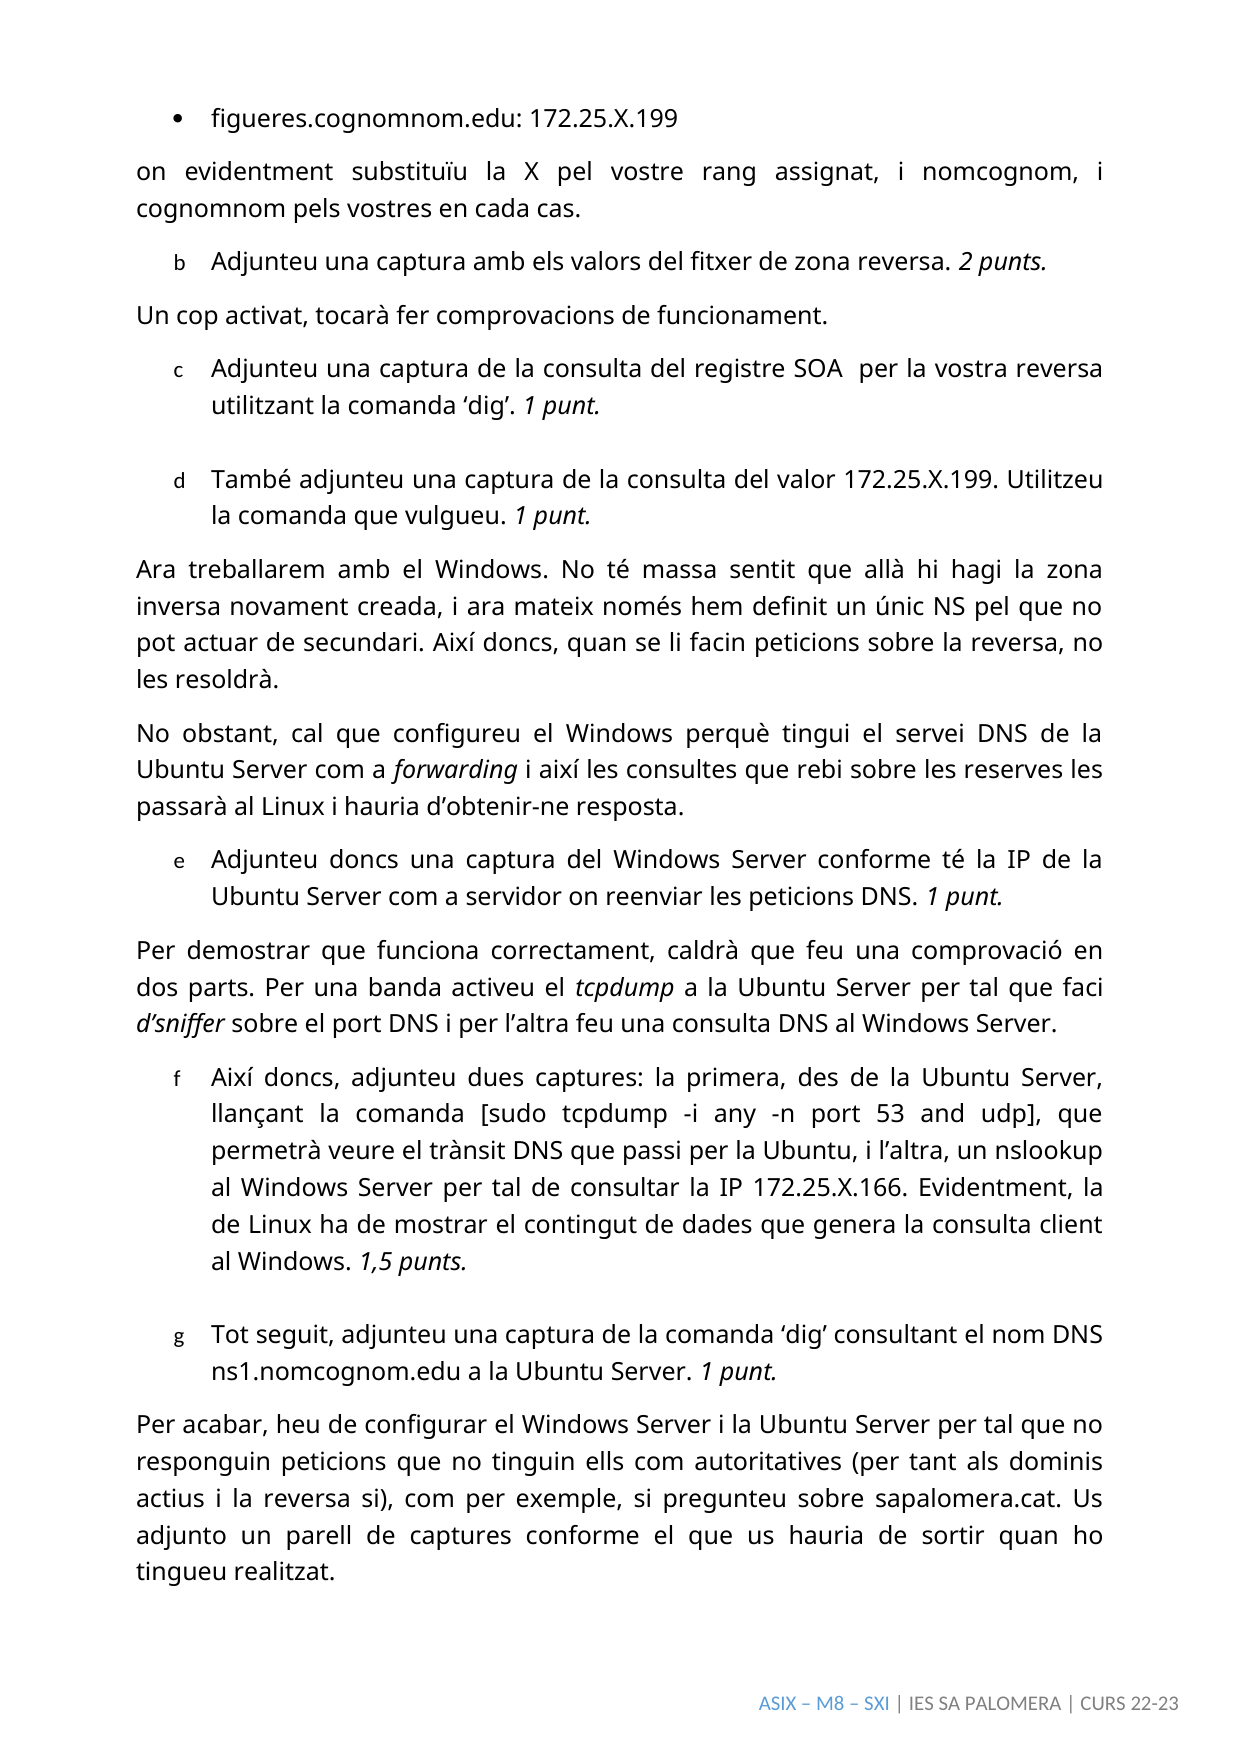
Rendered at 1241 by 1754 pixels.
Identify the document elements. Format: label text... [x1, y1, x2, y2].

text on evidentment substituïu la X pel vostre rang assignat, i nomcognom, i cognomnom pels vostres en cada cas. [136, 154, 1104, 225]
text Per acabar, heu de configurar el Windows Server i la Ubuntu Server per tal que no responguin peticions que no tinguin ells com autoritatives (per tant als dominis actius i la reversa si), com per exemple, si pregunteu sobre sapalomera.cat. Us adjunto un parell de captures conforme el que us hauria de sortir quan ho tingueu realitzat. [136, 1407, 1104, 1588]
list Adjunteu una captura de la consulta del registre SOA per la vostra reversa utilitzant la comanda ‘dig’. 1 punt. [173, 351, 1104, 422]
text No obstant, cal que configureu el Windows perquè tingui el servei DNS de la Ubuntu Server com a forwarding i així les consultes que rebi sobre les reserves les passarà al Linux i hauria d’obtenir-ne resposta. [136, 715, 1104, 823]
list Adjunteu doncs una captura del Windows Server conforme té la IP de la Ubuntu Server com a servidor on reenviar les peticions DNS. 1 punt. [173, 842, 1104, 913]
text Un cop activat, tocarà fer comprovacions de funcionament. [136, 297, 1104, 332]
list També adjunteu una captura de la consulta del valor 172.25.X.199. Utilitzeu la comanda que vulgueu. 1 punt. [173, 461, 1104, 532]
text Ara treballarem amb el Windows. No té massa sentit que allà hi hagi la zona inversa novament creada, i ara mateix només hem definit un únic NS pel que no pot actuar de secundari. Així doncs, quan se li facin peticions sobre la reversa, no les resoldrà. [136, 551, 1104, 696]
list Així doncs, adjunteu dues captures: la primera, des de la Ubuntu Server, llançant la comanda [sudo tcpdump -i any -n port 53 and udp], que permetrà veure el trànsit DNS que passi per la Ubuntu, i l’altra, un nslookup al Windows Server per tal de consultar la IP 172.25.X.166. Evidentment, la de Linux ha de mostrar el contingut de dades que genera la consulta client al Windows. 1,5 punts. [173, 1059, 1104, 1277]
list figueres.cognomnom.edu: 172.25.X.199 [173, 100, 1104, 134]
text Per demostrar que funciona correctament, caldrà que feu una comprovació en dos parts. Per una banda activeu el tcpdump a la Ubuntu Server per tal que faci d’sniffer sobre el port DNS i per l’altra feu una consulta DNS al Windows Server. [136, 932, 1104, 1040]
list Tot seguit, adjunteu una captura de la comanda ‘dig’ consultant el nom DNS ns1.nomcognom.edu a la Ubuntu Server. 1 punt. [173, 1317, 1104, 1388]
list Adjunteu una captura amb els valors del fitxer de zona reversa. 2 punts. [173, 244, 1104, 278]
